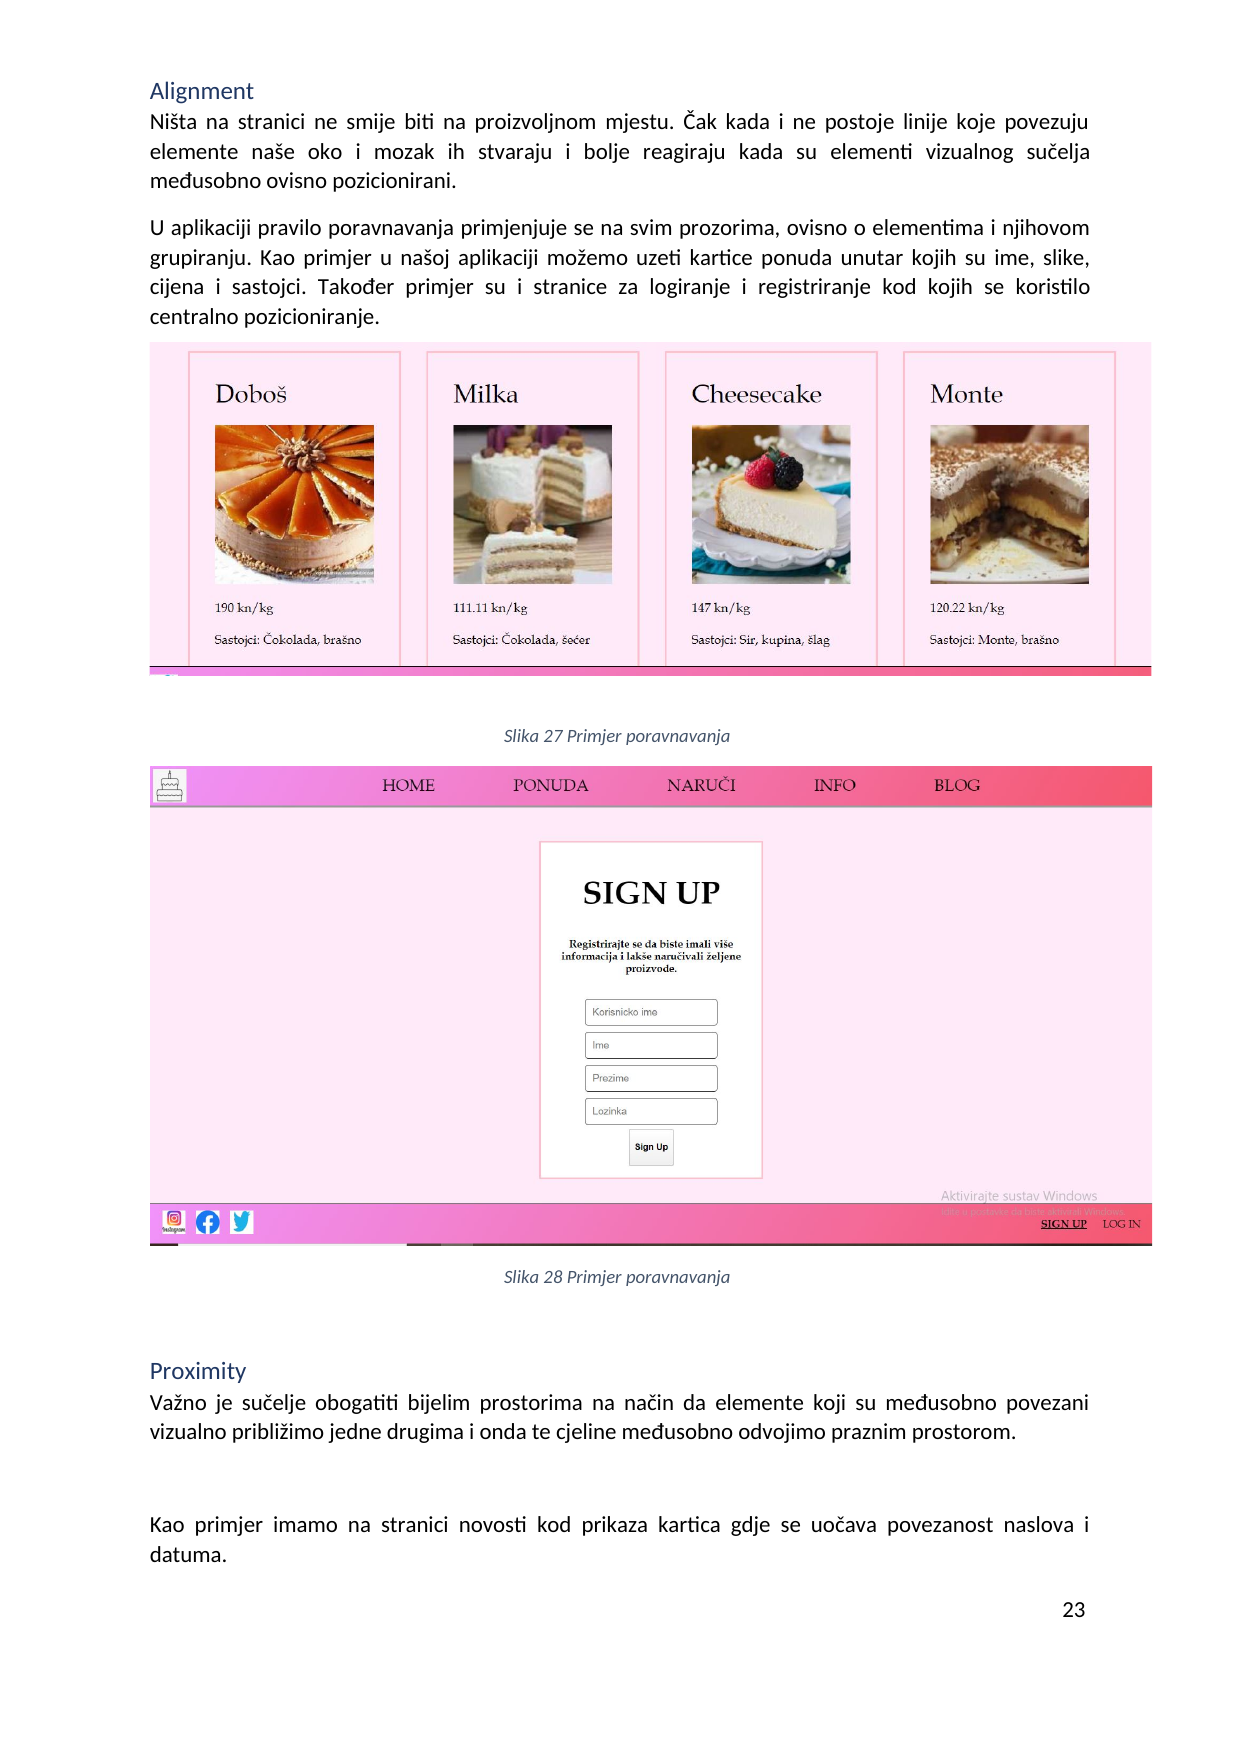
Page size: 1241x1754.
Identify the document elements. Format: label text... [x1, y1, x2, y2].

text Kao primjer imamo na stranici novosti kod prikaza kartica gdje se uočava povezanost naslova i datuma. [149, 1511, 1092, 1568]
subtitle Alignment [149, 75, 1152, 106]
text Važno je sučelje obogatiti bijelim prostorima na način da elemente koji su međusobno povezani vizualno približimo jedne drugima i onda te cjeline međusobno odvojimo praznim prostorom. [149, 1388, 1092, 1446]
text Slika 27 Primjer poravnavanja [150, 724, 1090, 747]
text U aplikaciji pravilo poravnavanja primjenjuje se na svim prozorima, ovisno o elementima i njihovom grupiranju. Kao primjer u našoj aplikaciji možemo uzeti kartice ponuda unutar kojih su ime, slike, cijena i sastojci. Također primjer su i stranice za logiranje i registriranje kod kojih se koristilo centralno pozicioniranje. [149, 213, 1092, 330]
text Ništa na stranici ne smije biti na proizvoljnom mjestu. Čak kada i ne postoje linije koje povezuju elemente naše oko i mozak ih stvaraju i bolje reagiraju kada su elementi vizualnog sučelja međusobno ovisno pozicionirani. [149, 107, 1092, 195]
text Slika 28 Primjer poravnavanja [150, 1265, 1090, 1288]
subtitle Proximity [149, 1356, 1152, 1386]
